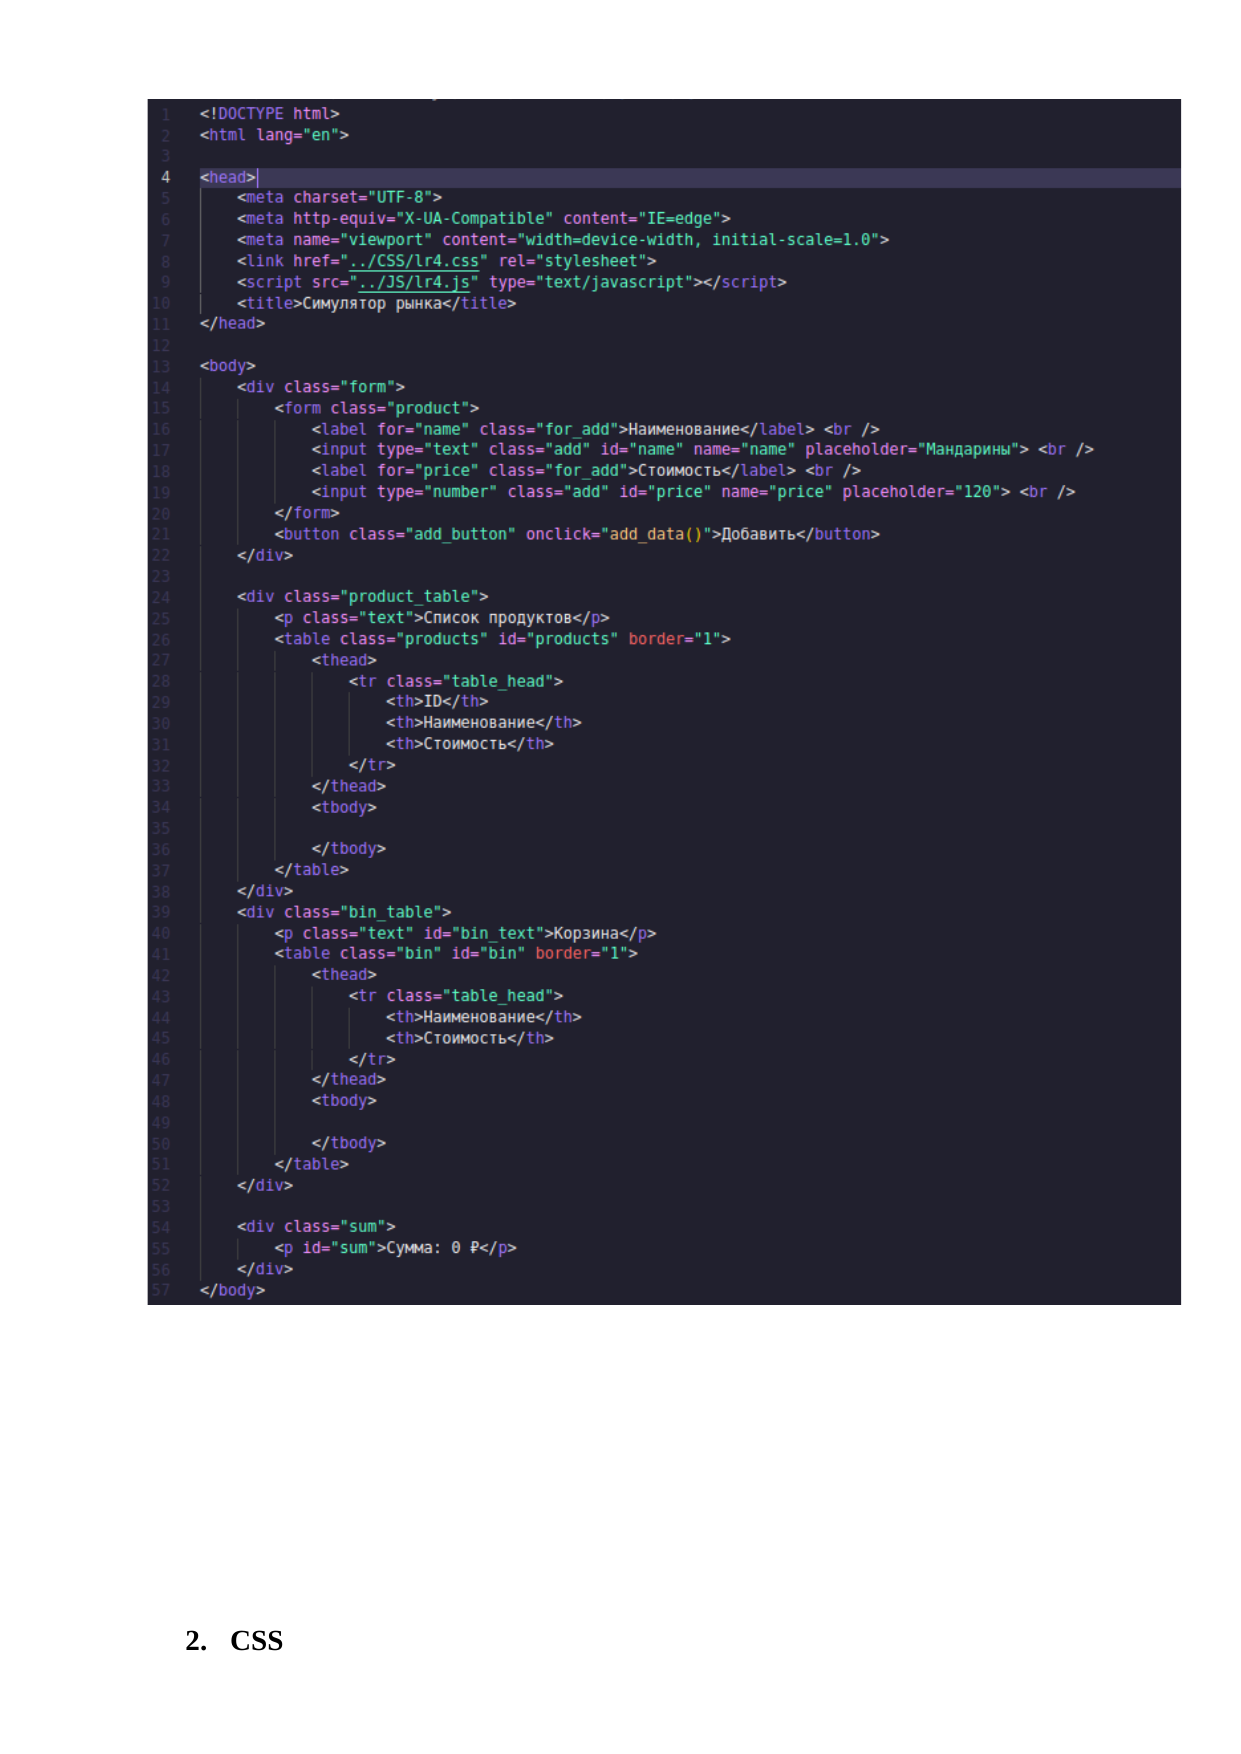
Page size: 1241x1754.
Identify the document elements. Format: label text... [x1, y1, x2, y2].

picture [147, 99, 1182, 1305]
list CSS [185, 1623, 1181, 1657]
